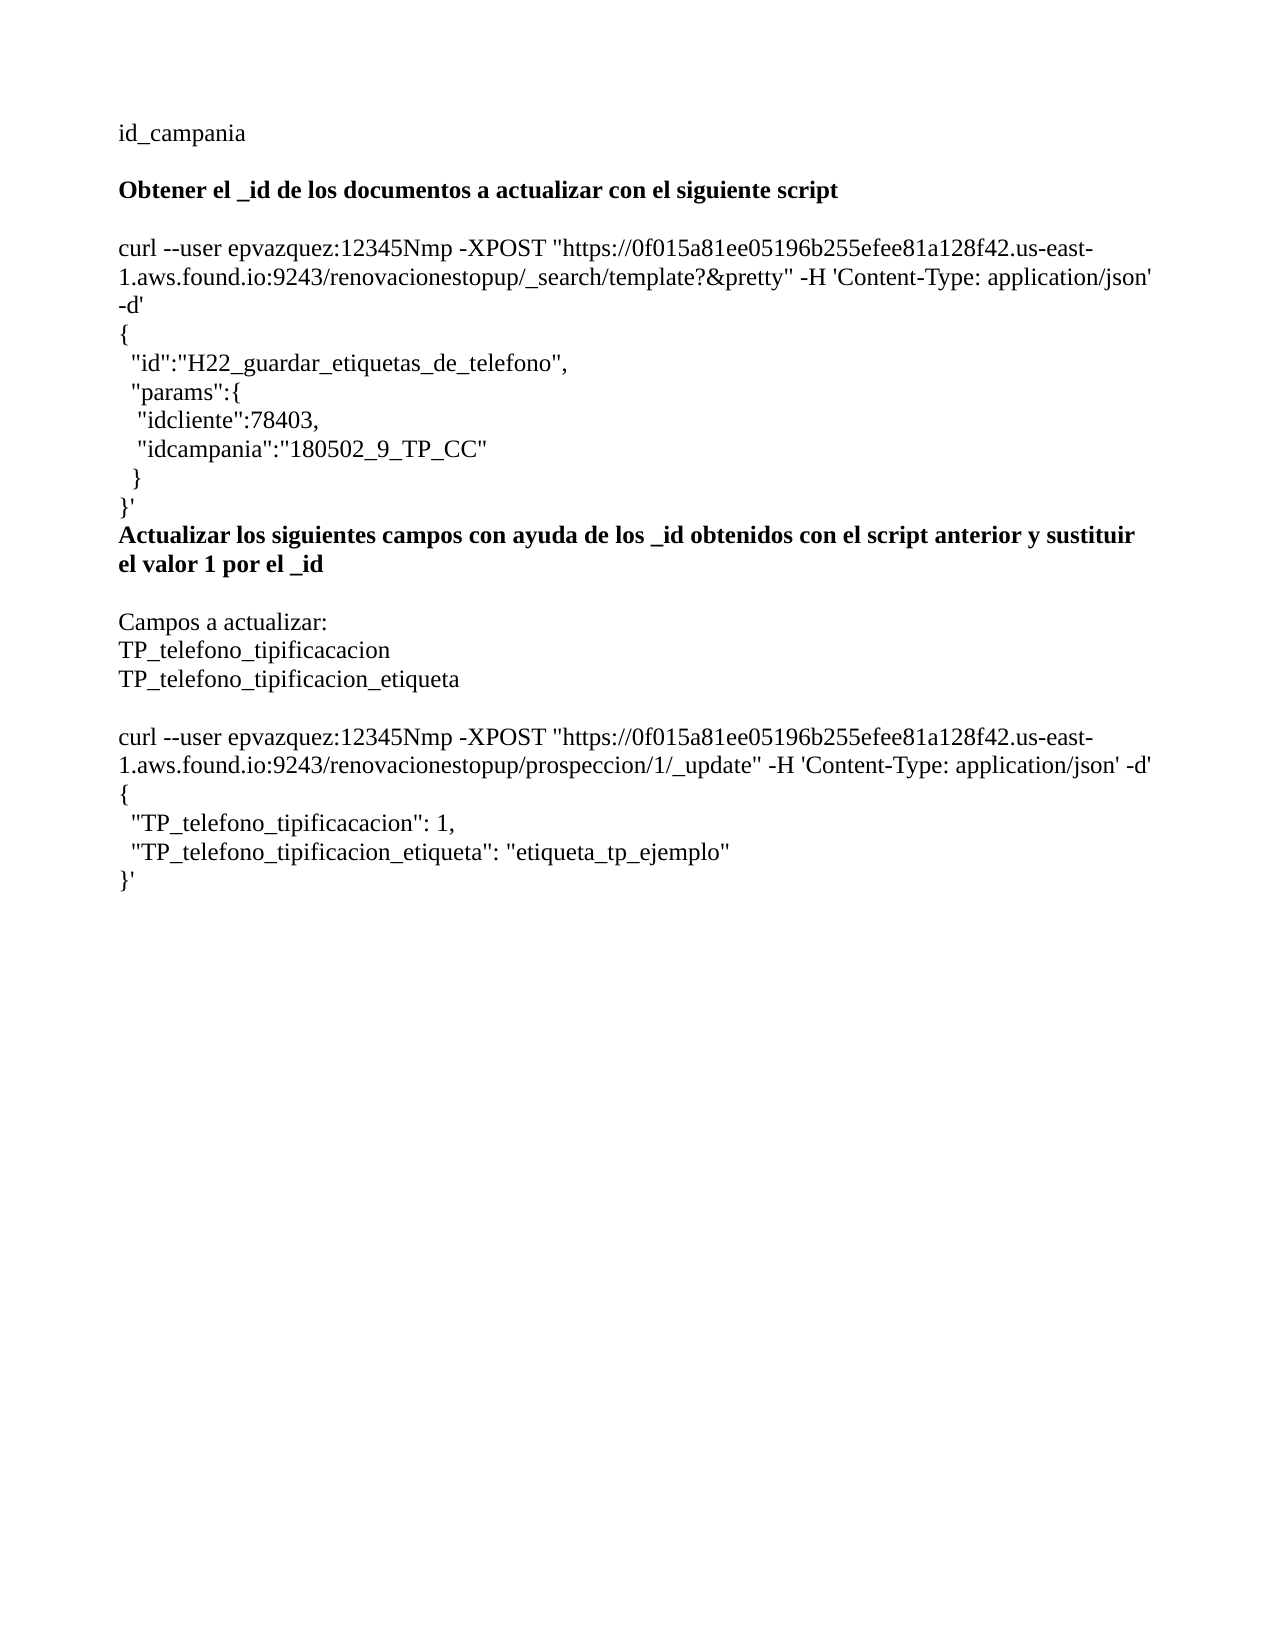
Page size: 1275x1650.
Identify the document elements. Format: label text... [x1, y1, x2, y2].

text "idcliente":78403, [118, 406, 1157, 434]
text curl --user epvazquez:12345Nmp -XPOST "https://0f015a81ee05196b255efee81a128f42.us-east-1.aws.found.io:9243/renovacionestopup/prospeccion/1/_update" -H 'Content-Type: application/json' -d' [118, 722, 1157, 779]
text Campos a actualizar: [118, 607, 1157, 636]
text { [118, 319, 1157, 348]
text { [118, 779, 1157, 808]
text "id":"H22_guardar_etiquetas_de_telefono", [118, 348, 1157, 377]
text } [118, 463, 1157, 492]
text "TP_telefono_tipificacacion": 1, [118, 808, 1157, 837]
text "idcampania":"180502_9_TP_CC" [118, 434, 1157, 463]
text "params":{ [118, 377, 1157, 406]
text TP_telefono_tipificacacion [118, 636, 1157, 664]
text Actualizar los siguientes campos con ayuda de los _id obtenidos con el script anterior y sustituir el valor 1 por el _id [118, 521, 1157, 578]
text "TP_telefono_tipificacion_etiqueta": "etiqueta_tp_ejemplo" [118, 837, 1157, 866]
text }' [118, 492, 1157, 521]
text }' [118, 866, 1157, 894]
text id_campania [118, 118, 1157, 147]
text Obtener el _id de los documentos a actualizar con el siguiente script [118, 176, 1157, 204]
text curl --user epvazquez:12345Nmp -XPOST "https://0f015a81ee05196b255efee81a128f42.us-east-1.aws.found.io:9243/renovacionestopup/_search/template?&pretty" -H 'Content-Type: application/json' -d' [118, 233, 1157, 319]
text TP_telefono_tipificacion_etiqueta [118, 664, 1157, 693]
